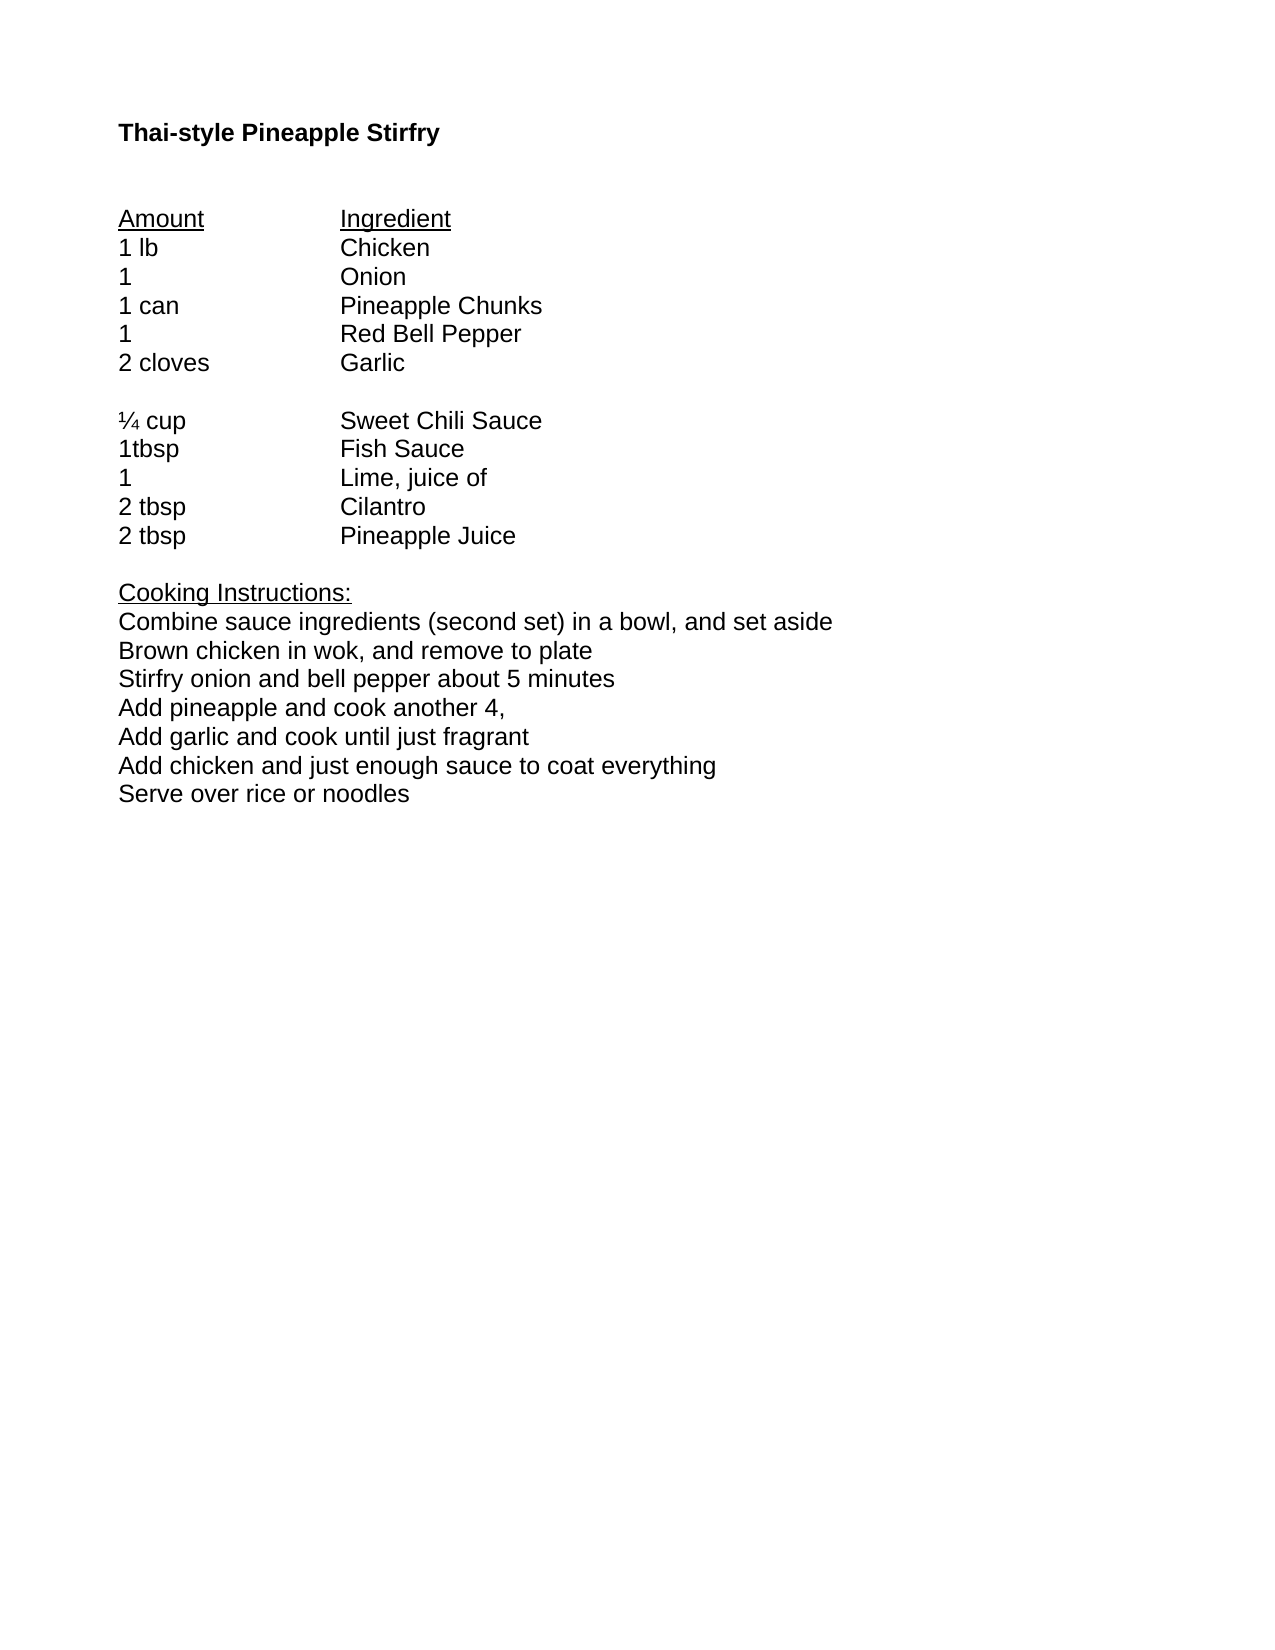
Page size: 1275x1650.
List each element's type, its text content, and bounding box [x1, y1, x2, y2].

text 1tbsp Fish Sauce [118, 434, 1157, 463]
text Cooking Instructions: [118, 578, 1157, 607]
text Add chicken and just enough sauce to coat everything [118, 751, 1157, 779]
text Serve over rice or noodles [118, 779, 1157, 808]
text Combine sauce ingredients (second set) in a bowl, and set aside [118, 607, 1157, 636]
text 1 Onion [118, 262, 1157, 291]
text 1 can Pineapple Chunks [118, 291, 1157, 319]
text 2 tbsp Pineapple Juice [118, 521, 1157, 549]
text 2 cloves Garlic [118, 348, 1157, 377]
text Add garlic and cook until just fragrant [118, 722, 1157, 751]
text Brown chicken in wok, and remove to plate [118, 636, 1157, 664]
text 1 Lime, juice of [118, 463, 1157, 492]
text Amount Ingredient [118, 204, 1157, 233]
text Stirfry onion and bell pepper about 5 minutes [118, 664, 1157, 693]
text 1 lb Chicken [118, 233, 1157, 262]
text 2 tbsp Cilantro [118, 492, 1157, 521]
text Add pineapple and cook another 4, [118, 693, 1157, 722]
text ¼ cup Sweet Chili Sauce [118, 406, 1157, 434]
text 1 Red Bell Pepper [118, 319, 1157, 348]
text Thai-style Pineapple Stirfry [118, 118, 1157, 147]
